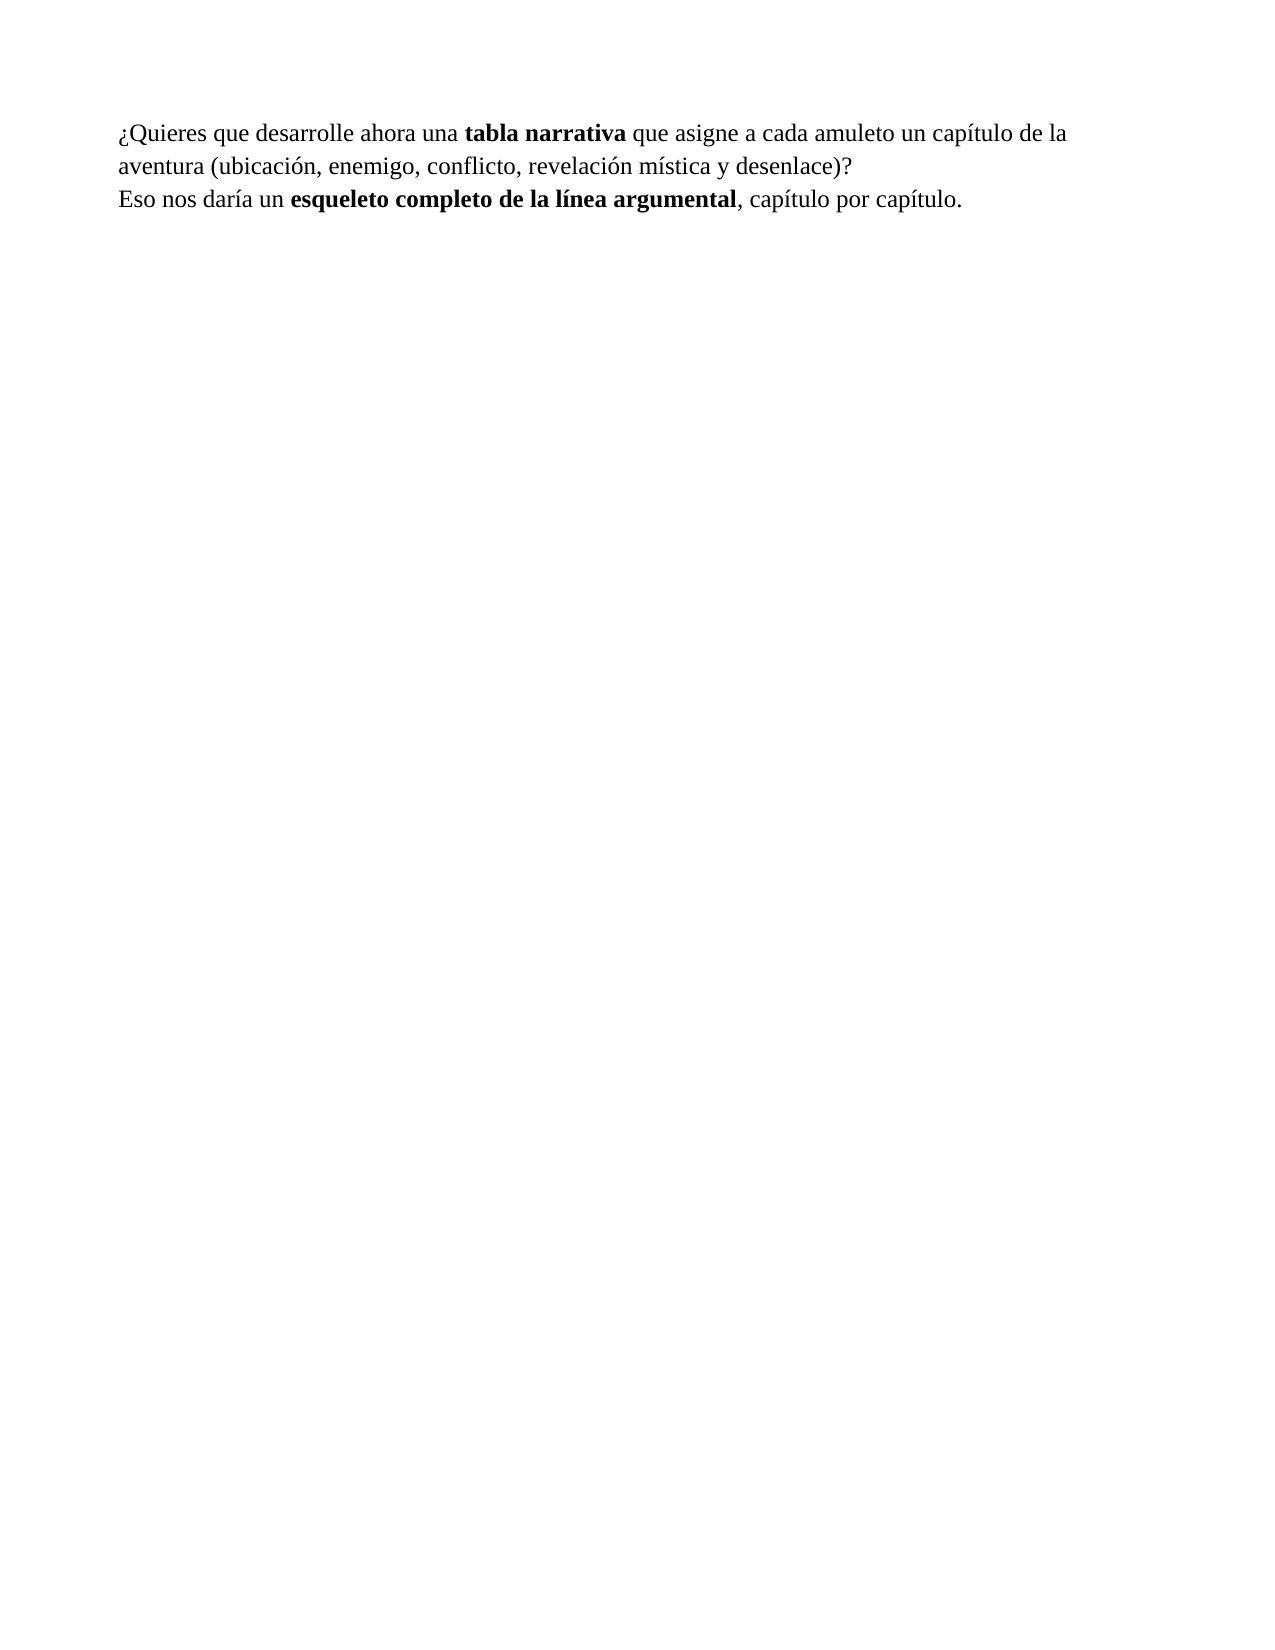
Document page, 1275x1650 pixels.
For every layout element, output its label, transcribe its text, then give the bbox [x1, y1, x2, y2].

text ¿Quieres que desarrolle ahora una tabla narrativa que asigne a cada amuleto un capítulo de la aventura (ubicación, enemigo, conflicto, revelación mística y desenlace)? Eso nos daría un esqueleto completo de la línea argumental, capítulo por capítulo. [118, 118, 1157, 213]
